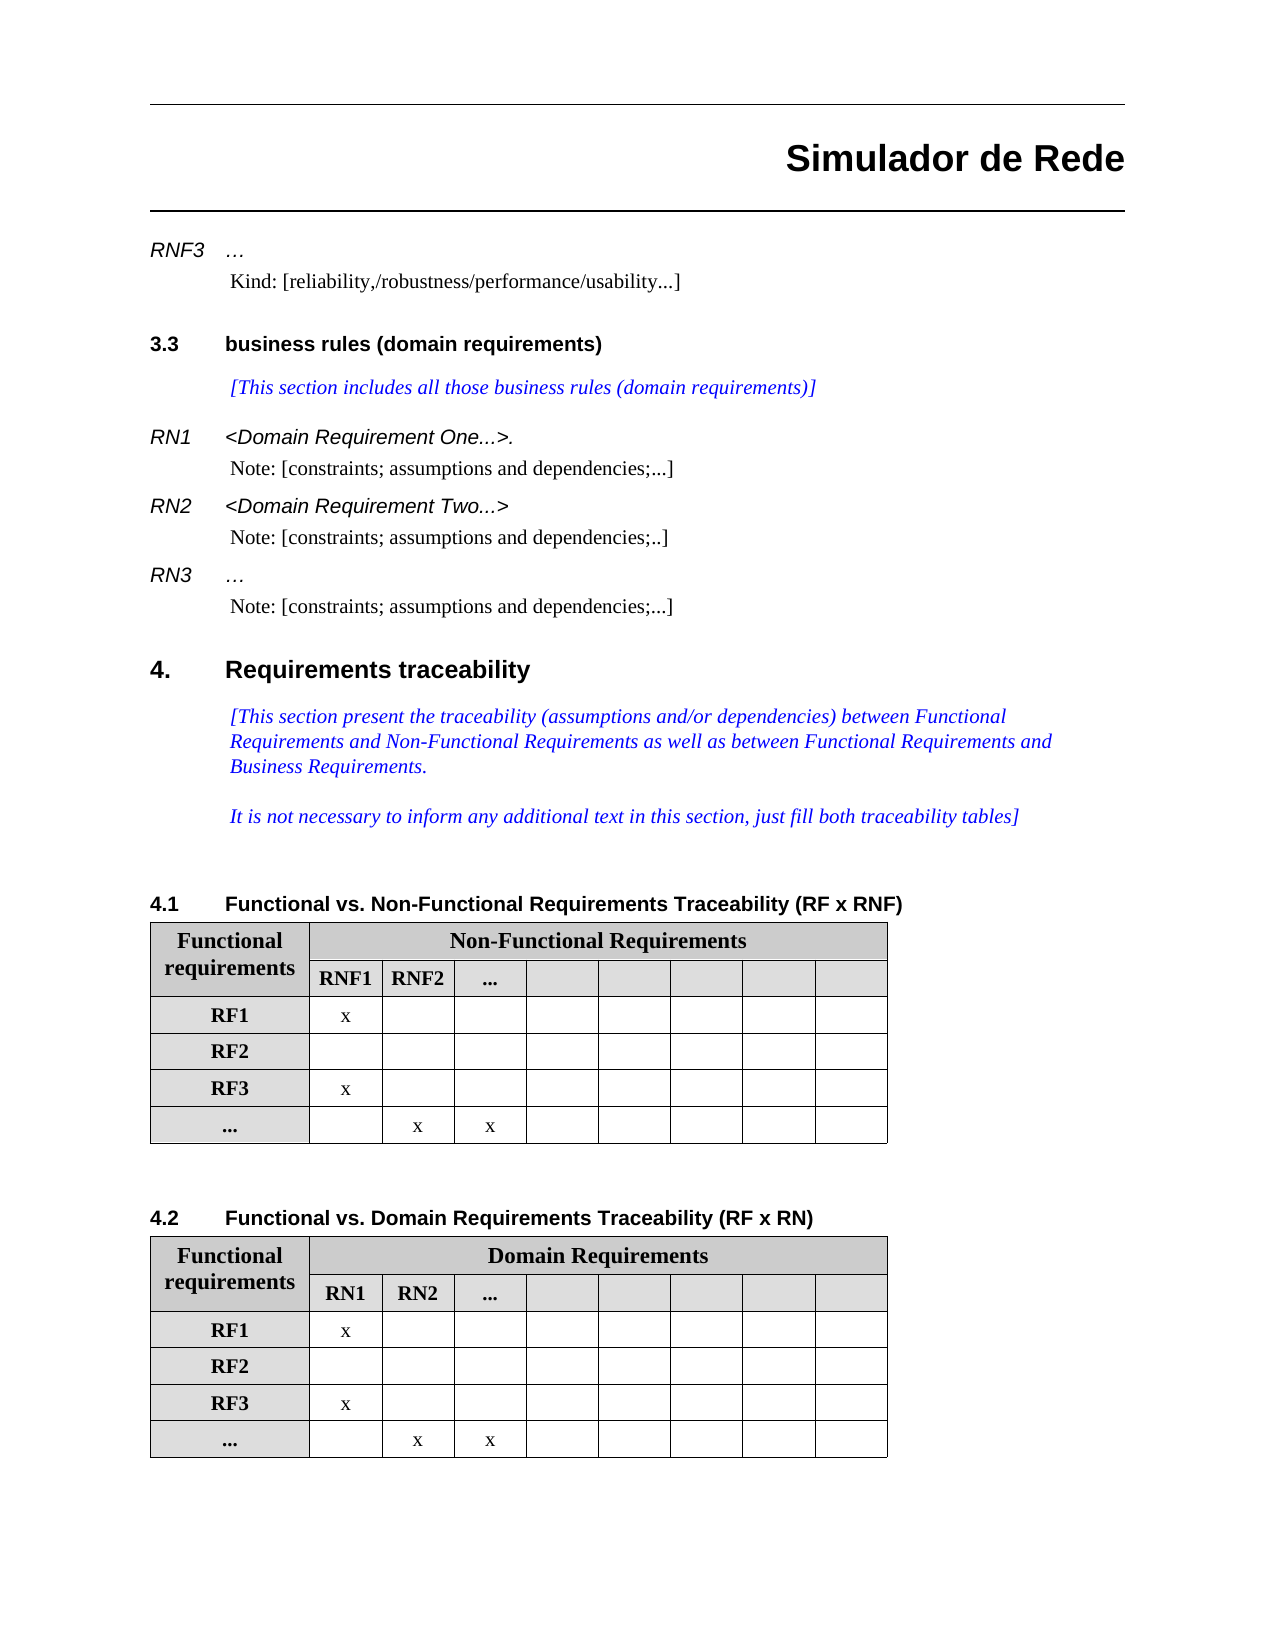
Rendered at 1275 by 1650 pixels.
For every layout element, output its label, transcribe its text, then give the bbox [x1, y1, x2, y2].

table_cell [527, 1385, 598, 1420]
table_cell ... [151, 1421, 309, 1457]
subtitle RNF3 … [150, 237, 1125, 262]
table_cell [671, 961, 742, 996]
subtitle Functional vs. Non-Functional Requirements Traceability (RF x RNF) [150, 890, 1125, 915]
table_cell [527, 1070, 598, 1106]
table_cell [599, 1070, 670, 1106]
table_cell [383, 1385, 454, 1420]
table_cell [743, 1312, 815, 1347]
table_cell [310, 1348, 382, 1384]
table_cell [743, 1421, 815, 1457]
table_cell RF2 [151, 1034, 309, 1069]
table_cell [816, 1034, 887, 1069]
table_cell [599, 1107, 670, 1142]
table_cell [383, 1312, 454, 1347]
table_cell [743, 1034, 815, 1069]
table_cell [383, 1070, 454, 1106]
table_cell [743, 1070, 815, 1106]
table_cell [816, 1275, 887, 1311]
table_cell [527, 1348, 598, 1384]
subtitle RN1 <Domain Requirement One...>. [150, 424, 1125, 449]
table_cell [310, 1421, 382, 1457]
table_cell [599, 997, 670, 1033]
text [This section present the traceability (assumptions and/or dependencies) between Functional Requirements and Non-Functional Requirements as well as between Functional Requirements and Business Requirements. [229, 703, 1125, 778]
table_cell [455, 1385, 526, 1420]
table_cell [671, 1348, 742, 1384]
table_cell [599, 1385, 670, 1420]
table_cell [599, 1421, 670, 1457]
text Note: [constraints; assumptions and dependencies;...] [150, 455, 1125, 480]
table_cell [671, 1034, 742, 1069]
table_cell [671, 1385, 742, 1420]
text [This section includes all those business rules (domain requirements)] [229, 374, 1125, 399]
table_cell [671, 1107, 742, 1142]
table_header Functional requirements [151, 1237, 309, 1311]
table_cell RN1 [310, 1275, 382, 1311]
table_cell [383, 1034, 454, 1069]
table_cell [527, 997, 598, 1033]
table_cell x [310, 997, 382, 1033]
table_cell [455, 1034, 526, 1069]
subtitle Functional vs. Domain Requirements Traceability (RF x RN) [150, 1205, 1125, 1230]
table_cell [816, 1385, 887, 1420]
table_header Non-Functional Requirements [310, 923, 887, 959]
table_cell [743, 1348, 815, 1384]
text Kind: [reliability,/robustness/performance/usability...] [150, 268, 1125, 293]
table_cell [743, 1385, 815, 1420]
table_cell [455, 997, 526, 1033]
table_cell [599, 1348, 670, 1384]
table_cell [455, 1070, 526, 1106]
table_cell x [455, 1421, 526, 1457]
subtitle business rules (domain requirements) [150, 330, 1125, 355]
text Note: [constraints; assumptions and dependencies;..] [150, 524, 1125, 549]
subtitle Requirements traceability [150, 655, 1125, 684]
table_cell [455, 1312, 526, 1347]
table_cell [527, 961, 598, 996]
table_cell RNF1 [310, 961, 382, 996]
text Note: [constraints; assumptions and dependencies;...] [150, 593, 1125, 618]
table_cell [599, 1275, 670, 1311]
table_cell [310, 1107, 382, 1142]
table_cell [671, 1421, 742, 1457]
table_cell [816, 1312, 887, 1347]
text It is not necessary to inform any additional text in this section, just fill both traceability tables] [229, 803, 1125, 828]
table_cell [671, 997, 742, 1033]
table_cell RF1 [151, 997, 309, 1033]
table_cell [383, 997, 454, 1033]
table_cell x [383, 1421, 454, 1457]
table_cell ... [455, 961, 526, 996]
table_cell [383, 1348, 454, 1384]
table_cell RF3 [151, 1070, 309, 1106]
table_header Functional requirements [151, 923, 309, 996]
table_cell [310, 1034, 382, 1069]
table_cell [527, 1275, 598, 1311]
table_cell x [310, 1385, 382, 1420]
table_cell [671, 1070, 742, 1106]
table_cell x [383, 1107, 454, 1142]
table_cell [743, 1275, 815, 1311]
table_cell [527, 1312, 598, 1347]
table_cell [816, 961, 887, 996]
table_cell x [310, 1312, 382, 1347]
table_cell [743, 1107, 815, 1142]
table_cell [816, 1348, 887, 1384]
table_cell [816, 1070, 887, 1106]
table_cell ... [455, 1275, 526, 1311]
table_cell RF1 [151, 1312, 309, 1347]
table_cell RN2 [383, 1275, 454, 1311]
table_cell [527, 1107, 598, 1142]
table_cell [599, 1312, 670, 1347]
table_cell RNF2 [383, 961, 454, 996]
table_cell [671, 1275, 742, 1311]
table_cell RF3 [151, 1385, 309, 1420]
table_cell [671, 1312, 742, 1347]
subtitle RN3 … [150, 562, 1125, 587]
table_cell [599, 1034, 670, 1069]
table_cell [816, 997, 887, 1033]
subtitle RN2 <Domain Requirement Two...> [150, 493, 1125, 518]
table_header Domain Requirements [310, 1237, 887, 1274]
table_cell x [455, 1107, 526, 1142]
table_cell [743, 997, 815, 1033]
table_cell [527, 1421, 598, 1457]
table_cell ... [151, 1107, 309, 1142]
table_cell [527, 1034, 598, 1069]
table_cell [816, 1107, 887, 1142]
table_cell [743, 961, 815, 996]
table_cell [599, 961, 670, 996]
table_cell RF2 [151, 1348, 309, 1384]
table_cell [455, 1348, 526, 1384]
table_cell x [310, 1070, 382, 1106]
table_cell [816, 1421, 887, 1457]
